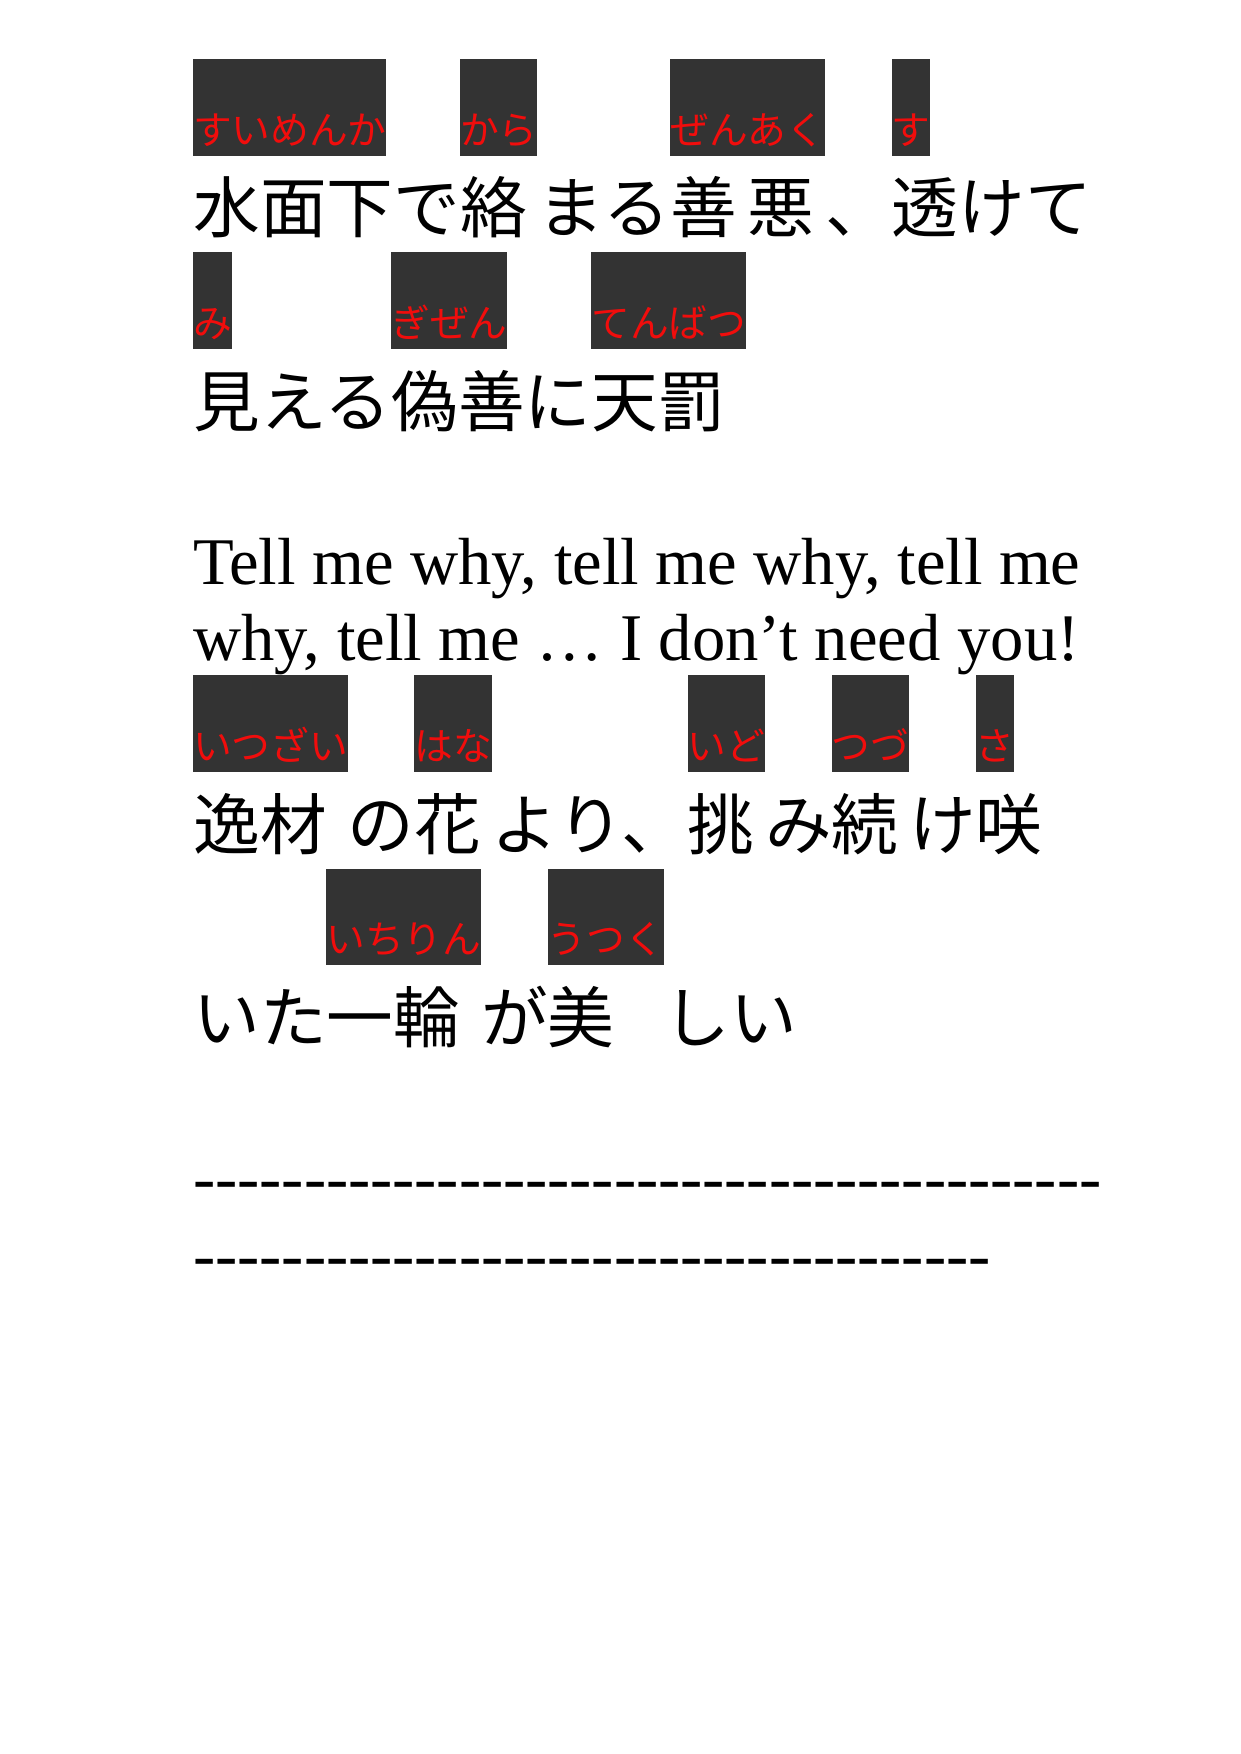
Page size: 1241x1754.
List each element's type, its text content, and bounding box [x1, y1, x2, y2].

text ----------------------------------------------------------------------------- [193, 1138, 1106, 1292]
text 水面下すいめんかで絡からまる善ぜん悪あく、透すけて見みえる偽善ぎぜんに天罰てんばつ [193, 59, 1106, 445]
text 逸材いつざいの花はなより、挑いどみ続つづけ咲さいた一輪いちりんが美うつくしい [193, 675, 1106, 1062]
text Tell me why, tell me why, tell me why, tell me … I don’t need you! [193, 522, 1106, 675]
